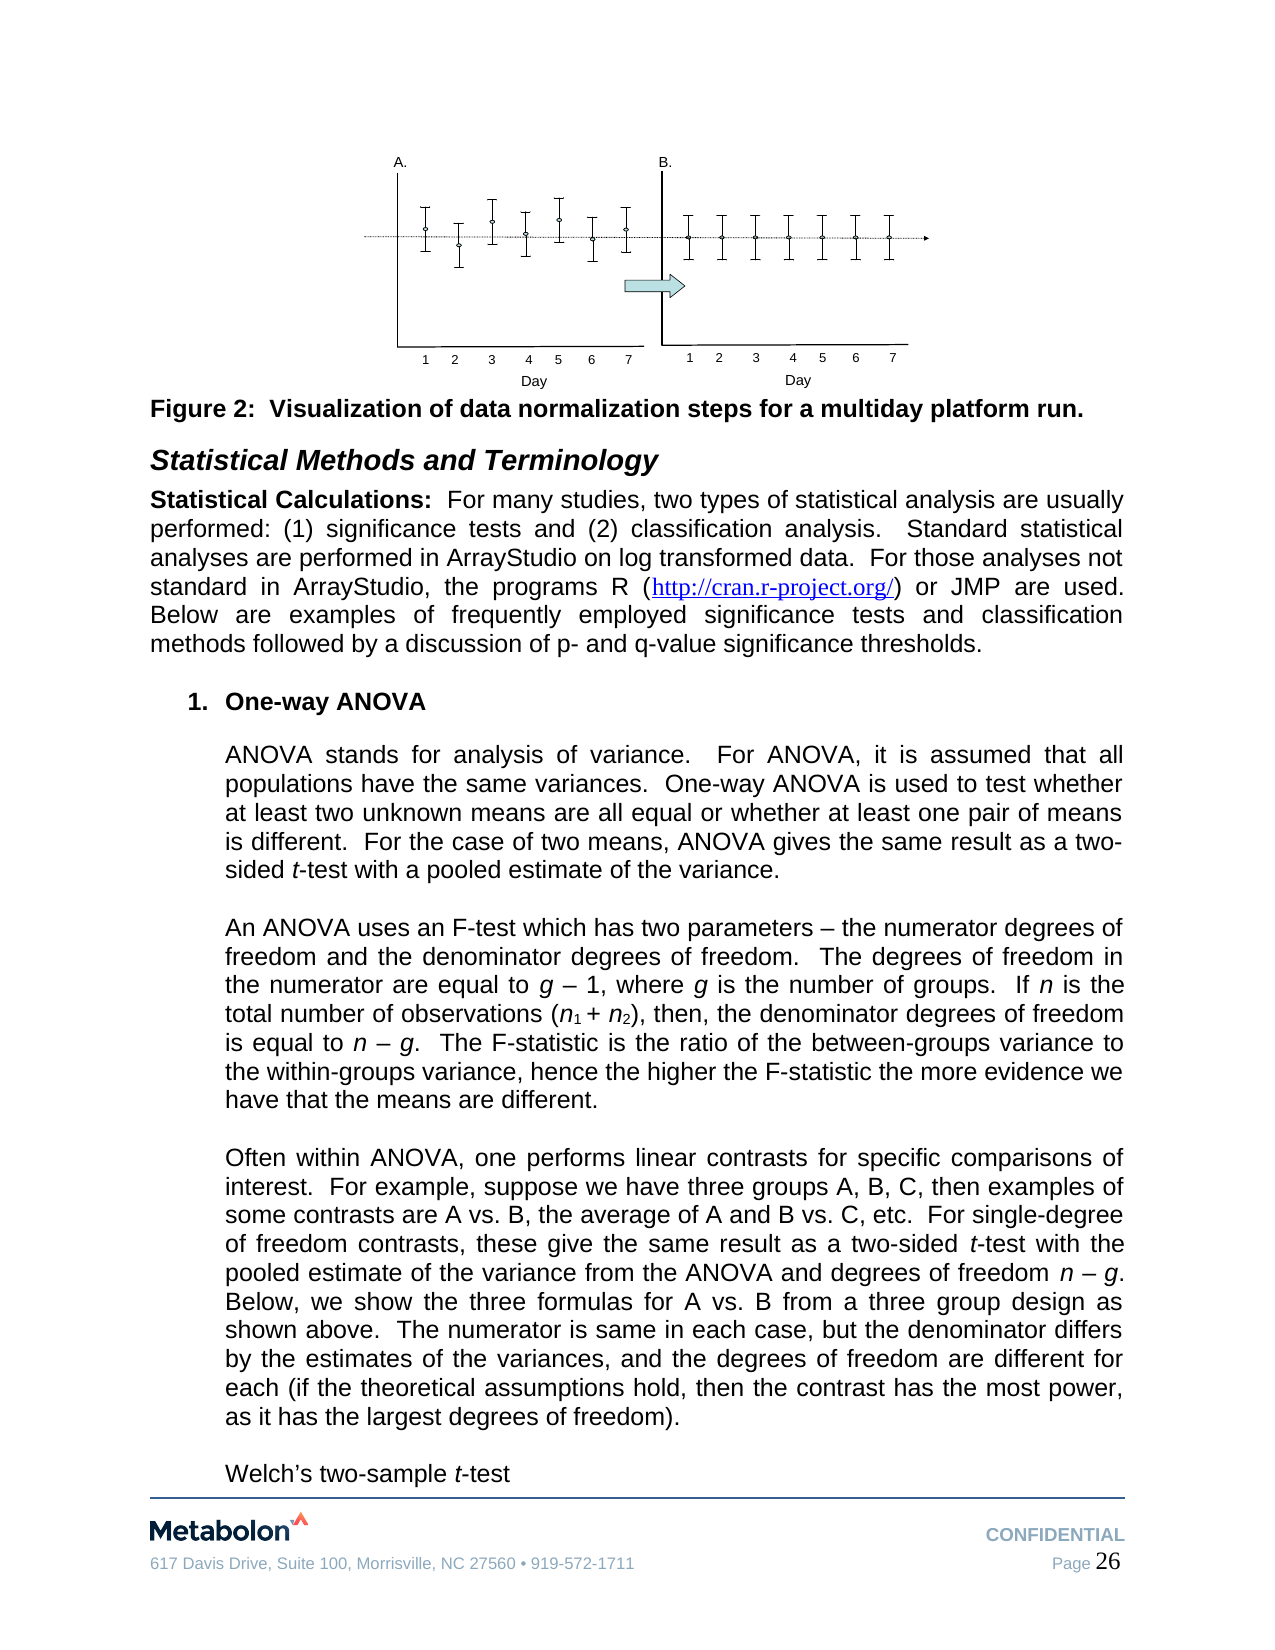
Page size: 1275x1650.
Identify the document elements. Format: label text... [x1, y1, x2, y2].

text Figure 2: Visualization of data normalization steps for a multiday platform run. [150, 150, 1125, 422]
list Often within ANOVA, one performs linear contrasts for specific comparisons of interest. For example, suppose we have three groups A, B, C, then examples of some contrasts are A vs. B, the average of A and B vs. C, etc. For single-degree of freedom contrasts, these give the same result as a two-sided t-test with the pooled estimate of the variance from the ANOVA and degrees of freedom n – g. Below, we show the three formulas for A vs. B from a three group design as shown above. The numerator is same in each case, but the denominator differs by the estimates of the variances, and the degrees of freedom are different for each (if the theoretical assumptions hold, then the contrast has the most power, as it has the largest degrees of freedom). [225, 1143, 1125, 1430]
picture [150, 1511, 309, 1541]
list ANOVA stands for analysis of variance. For ANOVA, it is assumed that all populations have the same variances. One-way ANOVA is used to test whether at least two unknown means are all equal or whether at least one pair of means is different. For the case of two means, ANOVA gives the same result as a two-sided t-test with a pooled estimate of the variance. [225, 740, 1125, 884]
text Statistical Calculations: For many studies, two types of statistical analysis are usually performed: (1) significance tests and (2) classification analysis. Standard statistical analyses are performed in ArrayStudio on log transformed data. For those analyses not standard in ArrayStudio, the programs R (http://cran.r-project.org/) or JMP are used. Below are examples of frequently employed significance tests and classification methods followed by a discussion of p- and q-value significance thresholds. [150, 485, 1125, 658]
list Welch’s two-sample t-test [225, 1459, 1125, 1488]
list One-way ANOVA [187, 687, 1125, 715]
list An ANOVA uses an F-test which has two parameters – the numerator degrees of freedom and the denominator degrees of freedom. The degrees of freedom in the numerator are equal to g – 1, where g is the number of groups. If n is the total number of observations (n1 + n2), then, the denominator degrees of freedom is equal to n – g. The F-statistic is the ratio of the between-groups variance to the within-groups variance, hence the higher the F-statistic the more evidence we have that the means are different. [225, 913, 1125, 1114]
subtitle Statistical Methods and Terminology [150, 443, 1125, 477]
